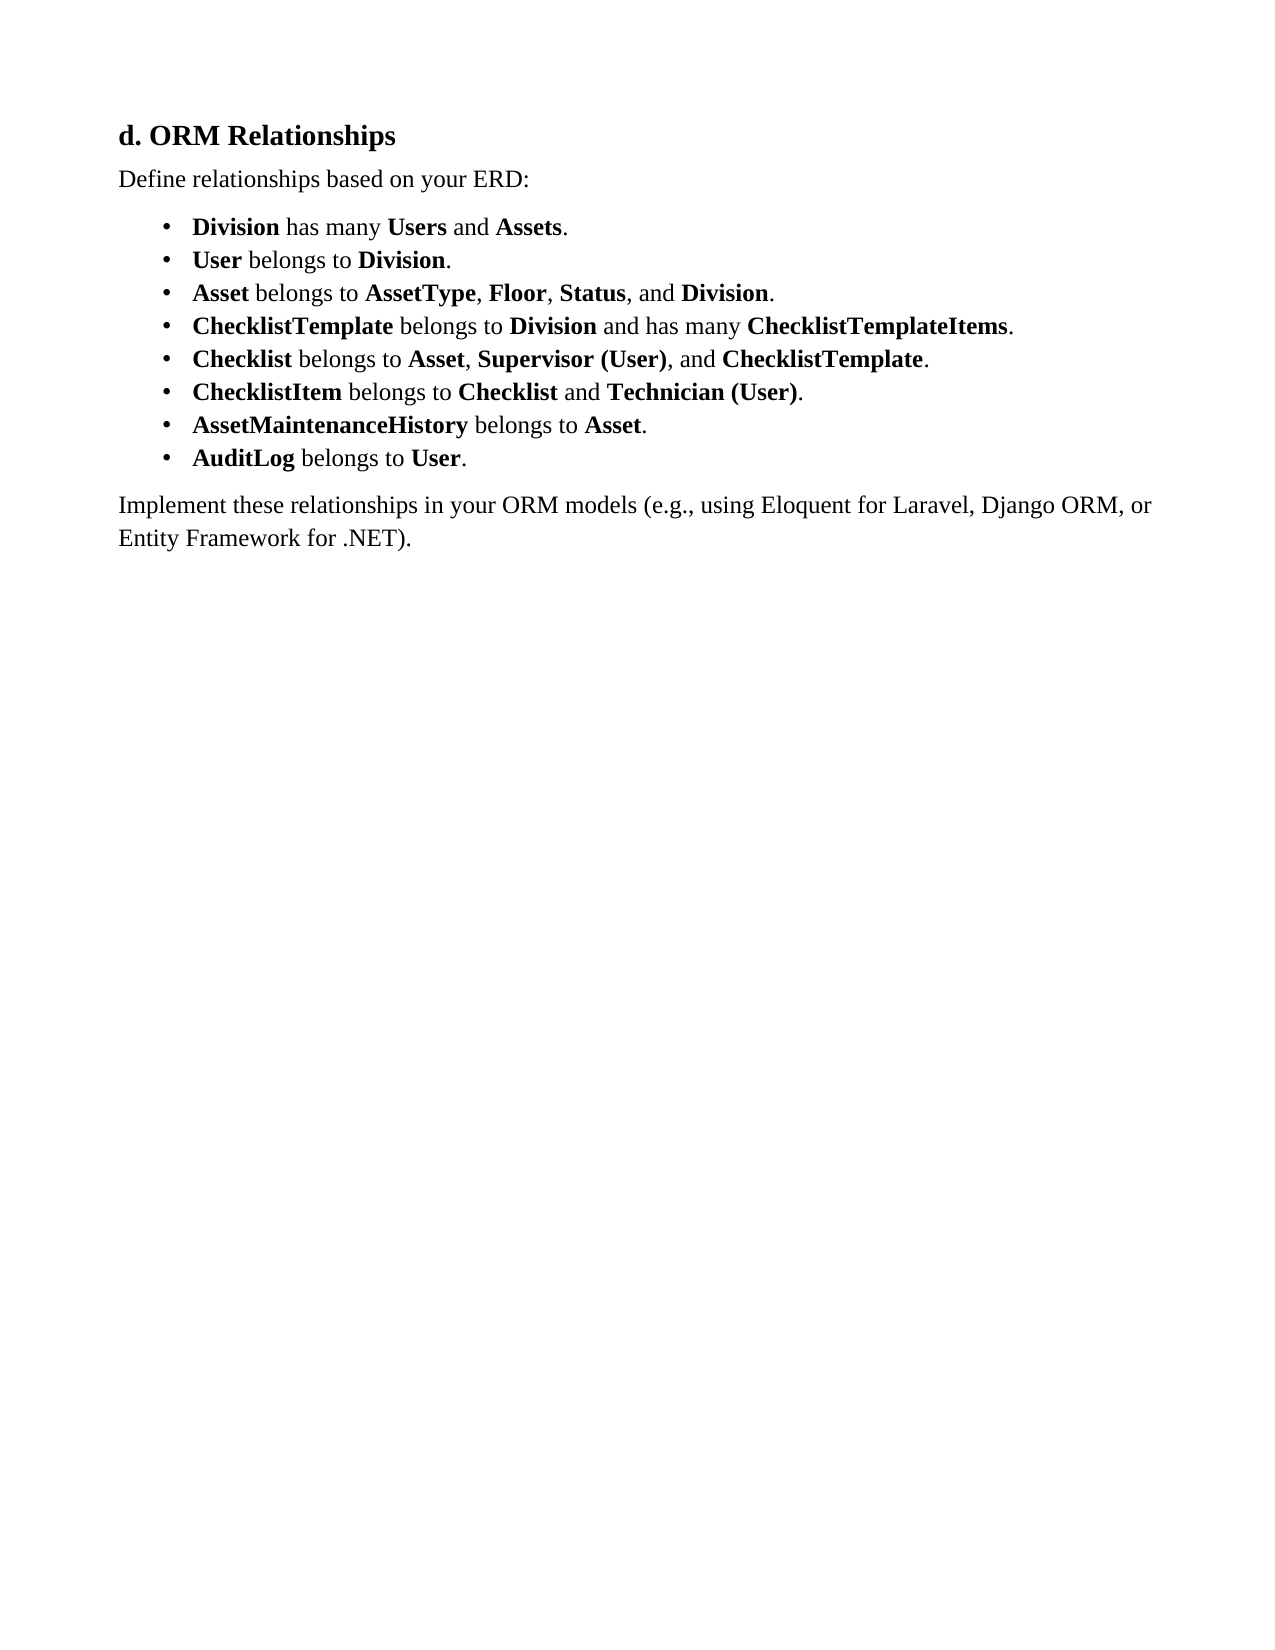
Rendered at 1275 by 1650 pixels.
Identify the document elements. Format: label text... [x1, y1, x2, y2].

text Define relationships based on your ERD: [118, 164, 1157, 193]
subtitle d. ORM Relationships [118, 118, 1157, 152]
list User belongs to Division. [162, 245, 1157, 273]
list ChecklistTemplate belongs to Division and has many ChecklistTemplateItems. [162, 311, 1157, 339]
list Asset belongs to AssetType, Floor, Status, and Division. [162, 278, 1157, 307]
text Implement these relationships in your ORM models (e.g., using Eloquent for Laravel, Django ORM, or Entity Framework for .NET). [118, 491, 1157, 552]
list Checklist belongs to Asset, Supervisor (User), and ChecklistTemplate. [162, 344, 1157, 373]
list AuditLog belongs to User. [162, 443, 1157, 472]
list AssetMaintenanceHistory belongs to Asset. [162, 410, 1157, 439]
list ChecklistItem belongs to Checklist and Technician (User). [162, 377, 1157, 406]
list Division has many Users and Assets. [162, 212, 1157, 241]
